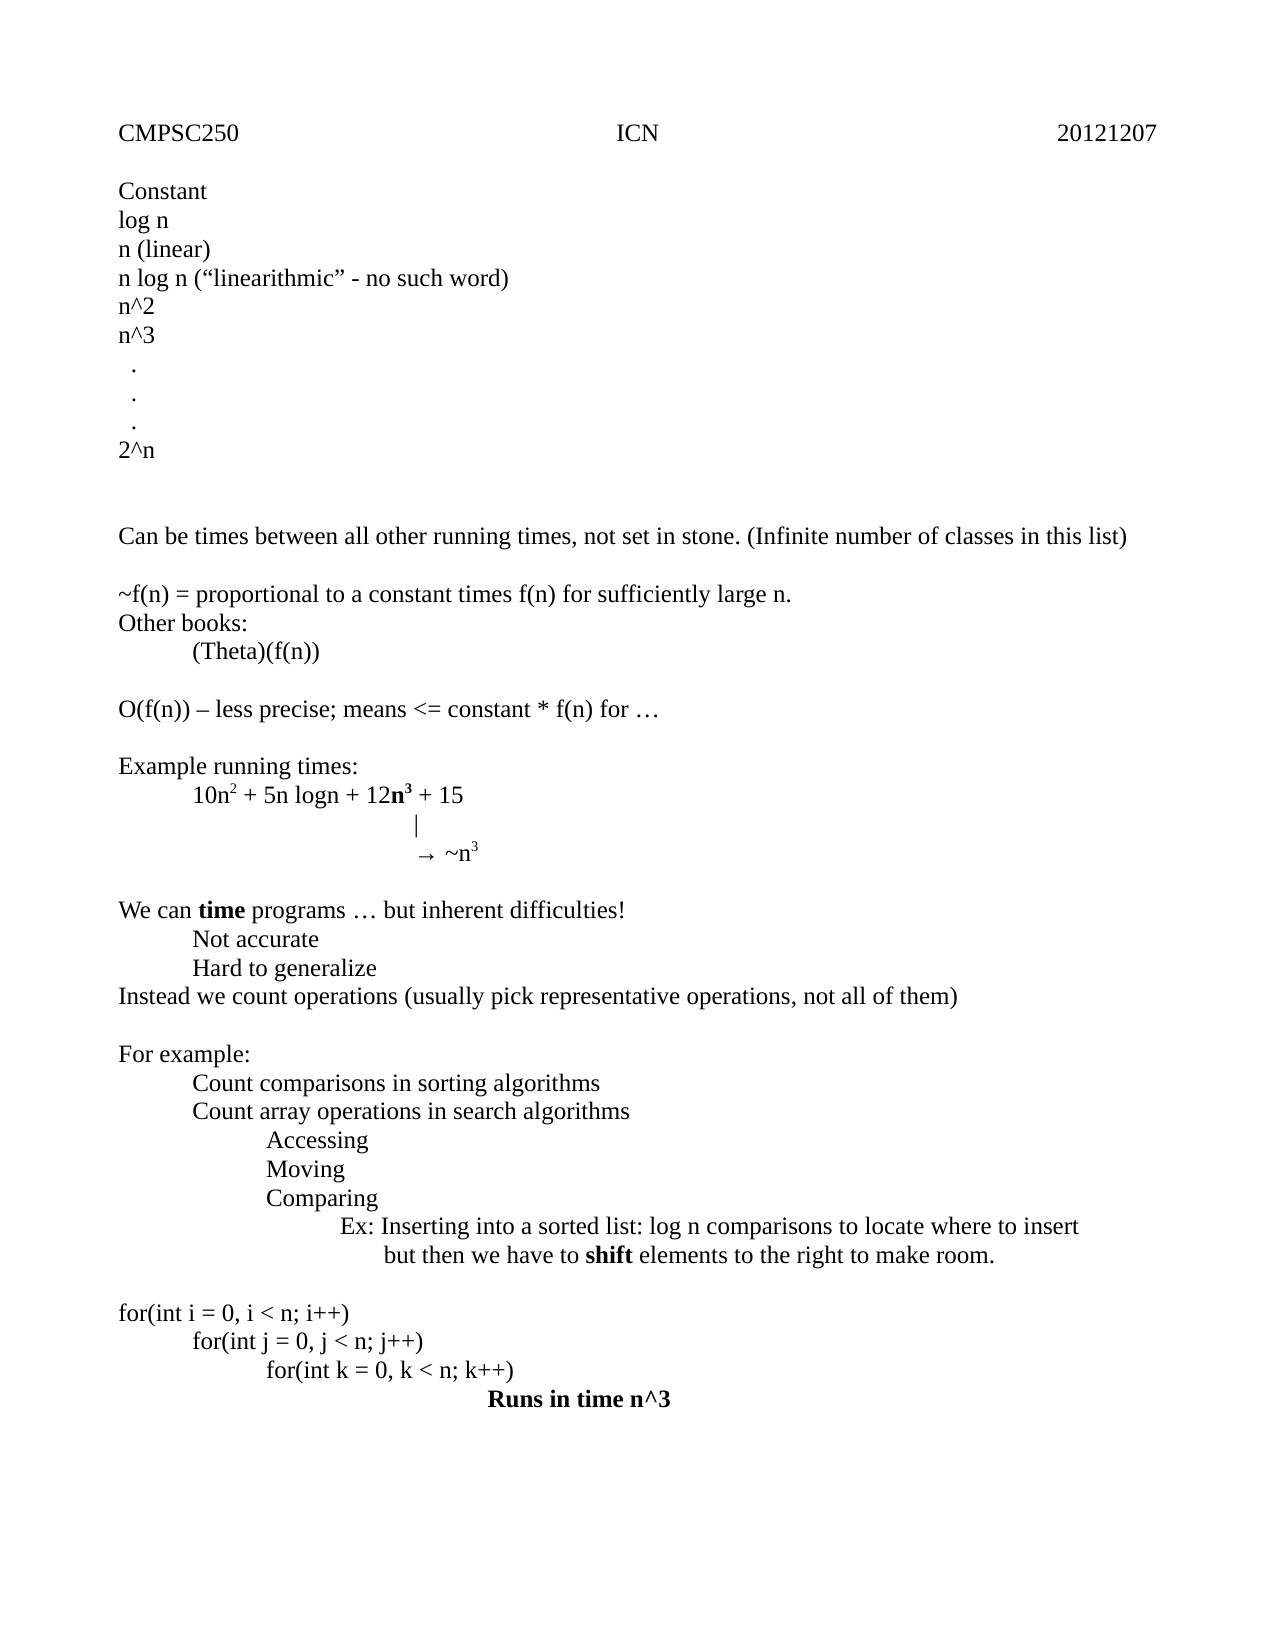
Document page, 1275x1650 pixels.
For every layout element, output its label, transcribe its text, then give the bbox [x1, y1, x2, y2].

text Hard to generalize [118, 953, 1157, 981]
text Accessing [118, 1125, 1157, 1154]
text . [118, 406, 1157, 435]
text | [118, 809, 1157, 838]
text → ~n3 [118, 838, 1157, 866]
text log n [118, 205, 1157, 234]
text n log n (“linearithmic” - no such word) [118, 263, 1157, 291]
text Can be times between all other running times, not set in stone. (Infinite number of classes in this list) [118, 521, 1157, 550]
text n^3 [118, 320, 1157, 349]
text n^2 [118, 291, 1157, 320]
text Not accurate [118, 924, 1157, 953]
text Moving [118, 1154, 1157, 1183]
text . [118, 349, 1157, 378]
text Other books: [118, 608, 1157, 636]
text but then we have to shift elements to the right to make room. [118, 1240, 1157, 1269]
text We can time programs … but inherent difficulties! [118, 895, 1157, 924]
text n (linear) [118, 234, 1157, 263]
text 2^n [118, 435, 1157, 464]
text for(int k = 0, k < n; k++) [118, 1355, 1157, 1384]
text (Theta)(f(n)) [118, 636, 1157, 665]
text O(f(n)) – less precise; means <= constant * f(n) for … [118, 694, 1157, 723]
text Count comparisons in sorting algorithms [118, 1068, 1157, 1096]
text for(int i = 0, i < n; i++) [118, 1298, 1157, 1326]
text 10n2 + 5n logn + 12n3 + 15 [118, 780, 1157, 809]
text ~f(n) = proportional to a constant times f(n) for sufficiently large n. [118, 579, 1157, 608]
text Instead we count operations (usually pick representative operations, not all of them) [118, 981, 1157, 1010]
text Example running times: [118, 751, 1157, 780]
text Comparing [118, 1183, 1157, 1211]
text . [118, 378, 1157, 406]
text Count array operations in search algorithms [118, 1096, 1157, 1125]
text For example: [118, 1039, 1157, 1068]
text for(int j = 0, j < n; j++) [118, 1326, 1157, 1355]
text Constant [118, 176, 1157, 205]
text Runs in time n^3 [118, 1384, 1157, 1413]
text Ex: Inserting into a sorted list: log n comparisons to locate where to insert [118, 1211, 1157, 1240]
